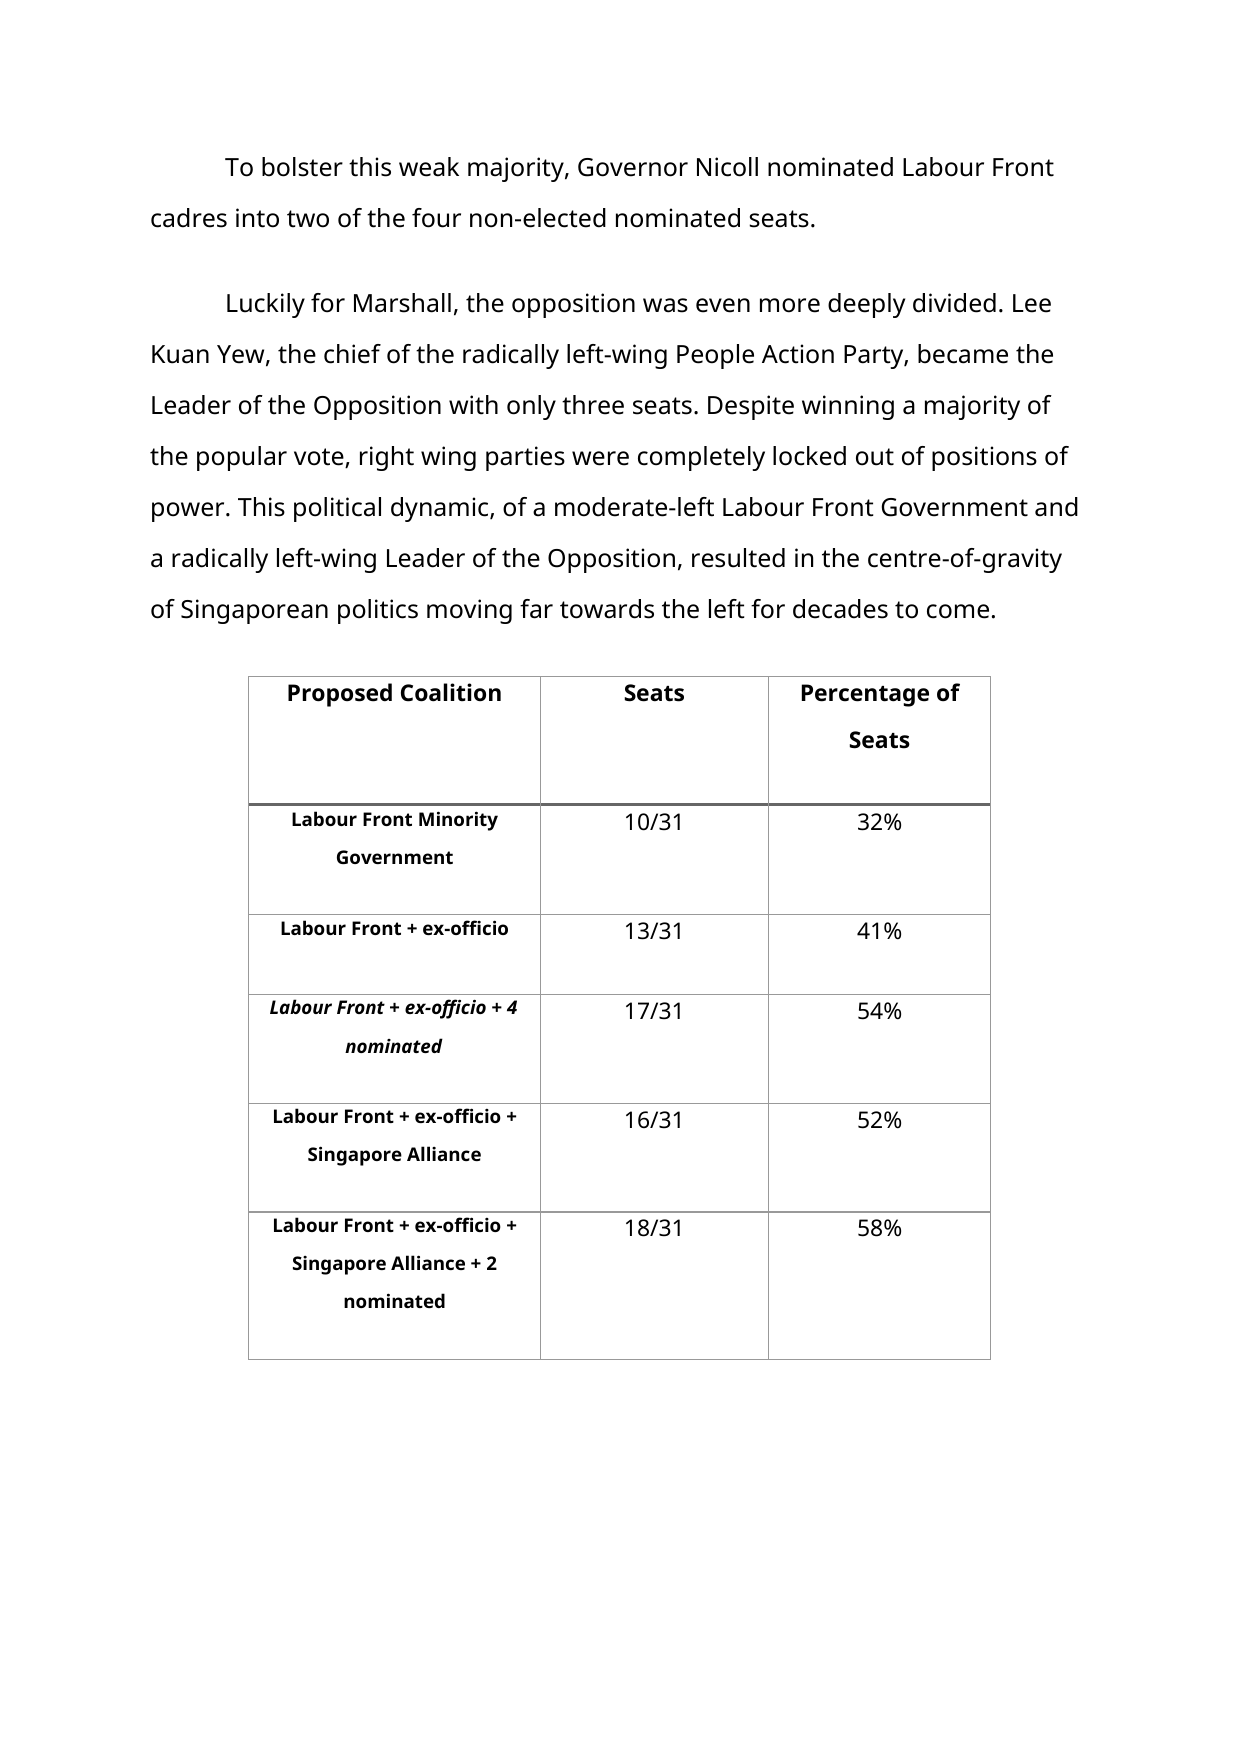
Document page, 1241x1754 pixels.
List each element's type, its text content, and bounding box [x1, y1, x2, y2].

table_cell Labour Front + ex-officio + Singapore Alliance [249, 1104, 540, 1211]
table_header Percentage of Seats [769, 677, 990, 803]
table_cell 17/31 [541, 995, 768, 1102]
table_cell Labour Front Minority Government [249, 806, 540, 914]
table_cell Labour Front + ex-officio + Singapore Alliance + 2 nominated [249, 1213, 540, 1358]
table_header Proposed Coalition [249, 677, 540, 803]
table_header Seats [541, 677, 768, 803]
table_cell 52% [769, 1104, 990, 1211]
table_cell Labour Front + ex-officio + 4 nominated [249, 995, 540, 1102]
table_cell 16/31 [541, 1104, 768, 1211]
table_cell 32% [769, 806, 990, 914]
table_cell 13/31 [541, 915, 768, 994]
table_cell 54% [769, 995, 990, 1102]
table_cell 58% [769, 1213, 990, 1358]
table_cell Labour Front + ex-officio [249, 915, 540, 994]
table_cell 18/31 [541, 1213, 768, 1358]
text To bolster this weak majority, Governor Nicoll nominated Labour Front cadres into two of the four non-elected nominated seats. [150, 150, 1090, 235]
table_cell 41% [769, 915, 990, 994]
text Luckily for Marshall, the opposition was even more deeply divided. Lee Kuan Yew, the chief of the radically left-wing People Action Party, became the Leader of the Opposition with only three seats. Despite winning a majority of the popular vote, right wing parties were completely locked out of positions of power. This political dynamic, of a moderate-left Labour Front Government and a radically left-wing Leader of the Opposition, resulted in the centre-of-gravity of Singaporean politics moving far towards the left for decades to come. [150, 285, 1090, 626]
table_cell 10/31 [541, 806, 768, 914]
